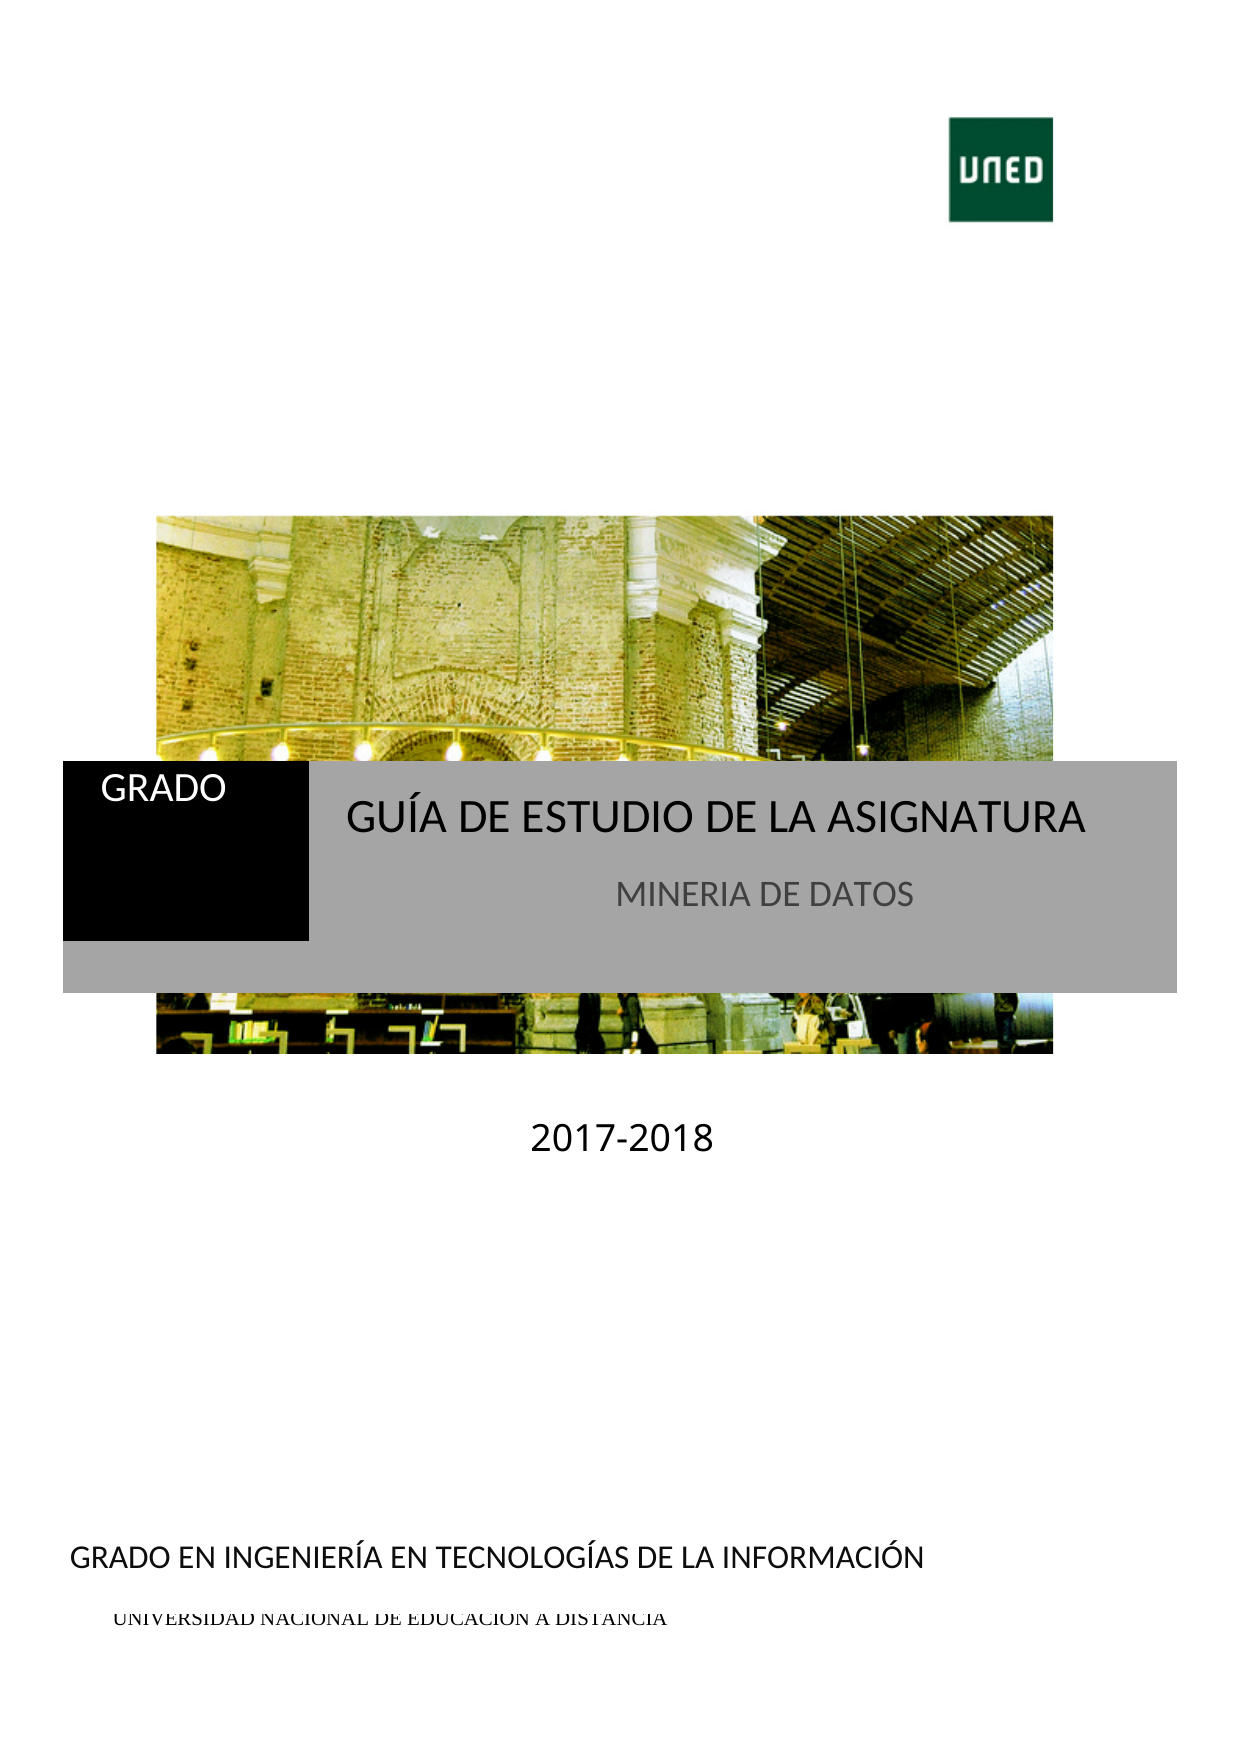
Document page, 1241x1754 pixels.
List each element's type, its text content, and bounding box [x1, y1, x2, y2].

table_header GRADO EN INGENIERÍA EN TECNOLOGÍAS DE LA INFORMACIÓN [28, 1536, 1168, 1577]
text 2017-2018 [157, 1111, 1087, 1162]
picture [156, 116, 1054, 761]
table_header GRADO [63, 761, 309, 941]
table_header GUÍA DE ESTUDIO DE LA ASIGNATURA MINERIA DE DATOS [309, 761, 1177, 941]
picture [156, 993, 1054, 1054]
